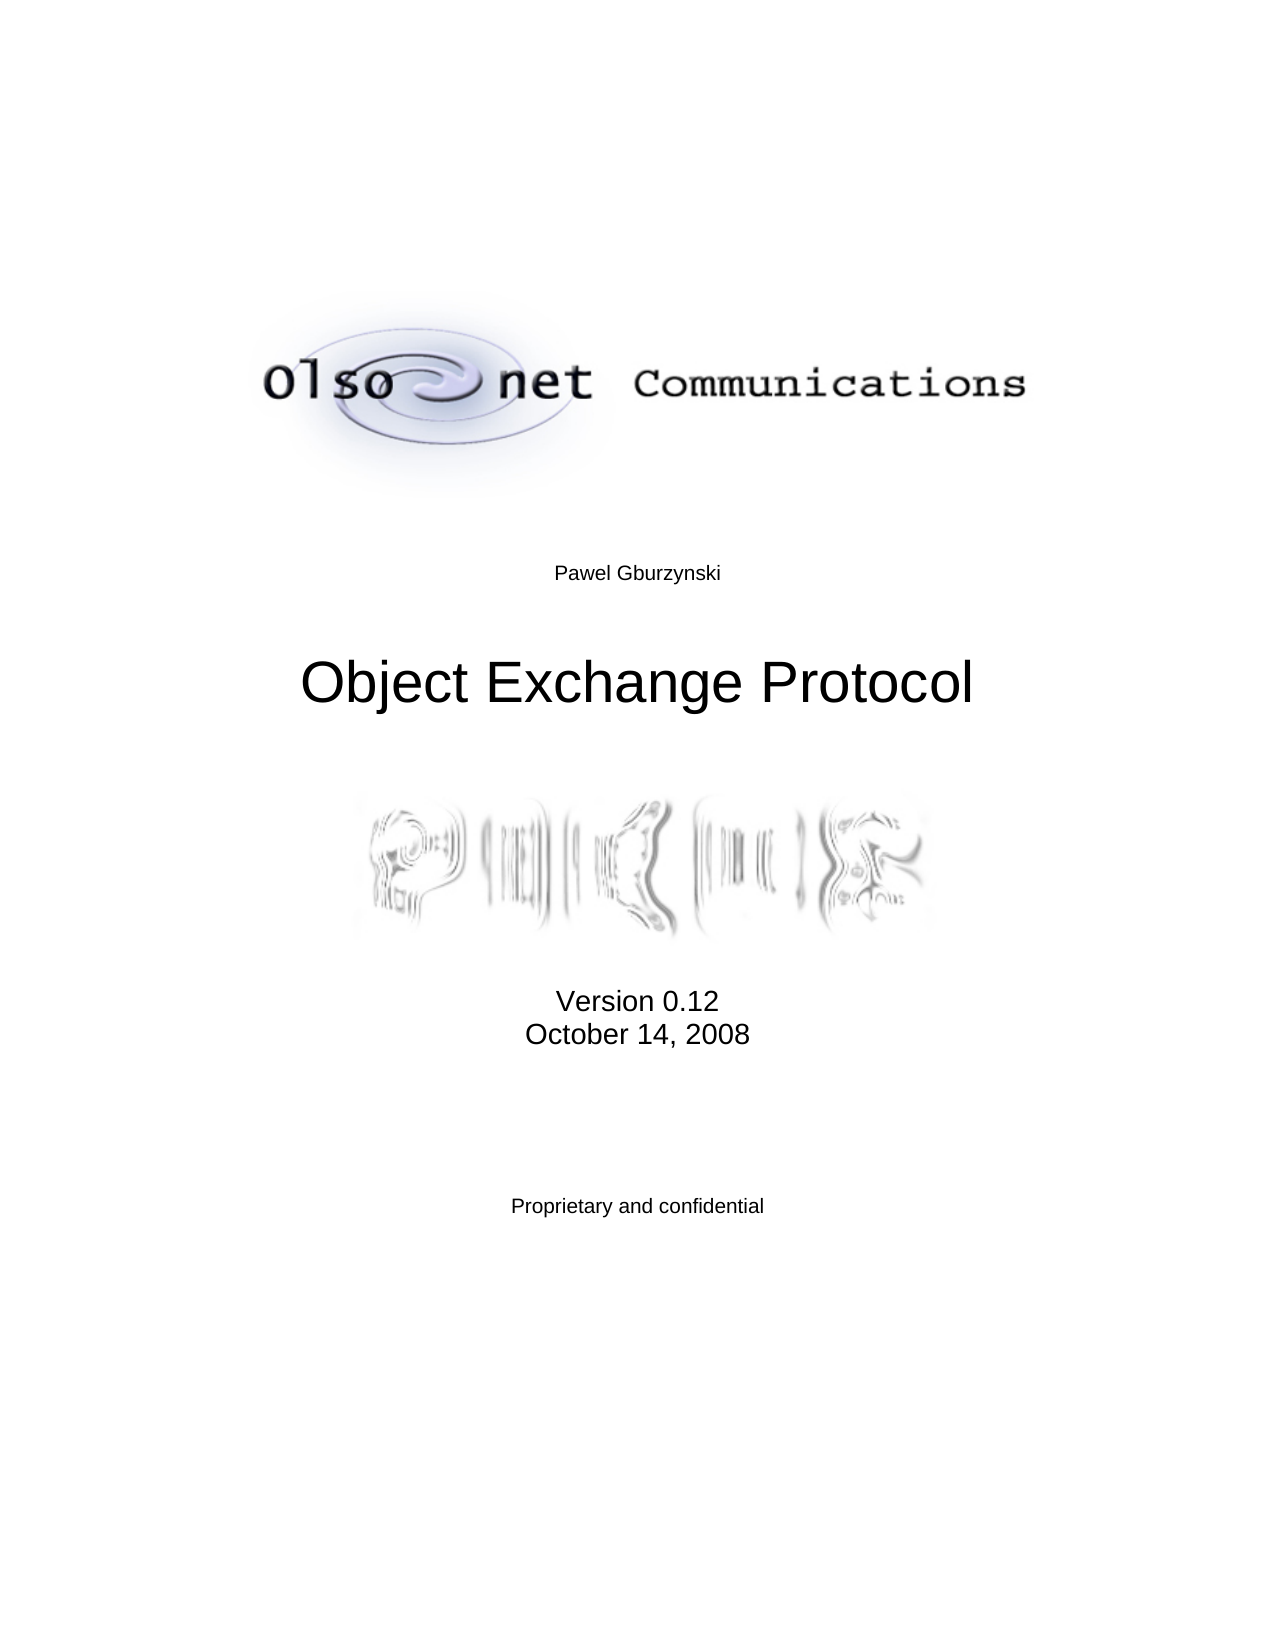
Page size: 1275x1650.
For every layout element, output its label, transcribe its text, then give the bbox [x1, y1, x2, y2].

subtitle Pawel Gburzynski [210, 562, 1065, 585]
text Object Exchange Protocol [210, 650, 1065, 715]
text October 14, 2008 [210, 1018, 1065, 1050]
picture [579, 997, 587, 1002]
picture [666, 993, 674, 1004]
picture [332, 772, 955, 1004]
text Proprietary and confidential [210, 1194, 1065, 1218]
picture [643, 997, 650, 1004]
picture [241, 291, 1034, 498]
picture [626, 997, 634, 1004]
text Version 0.12 [210, 985, 1065, 1018]
